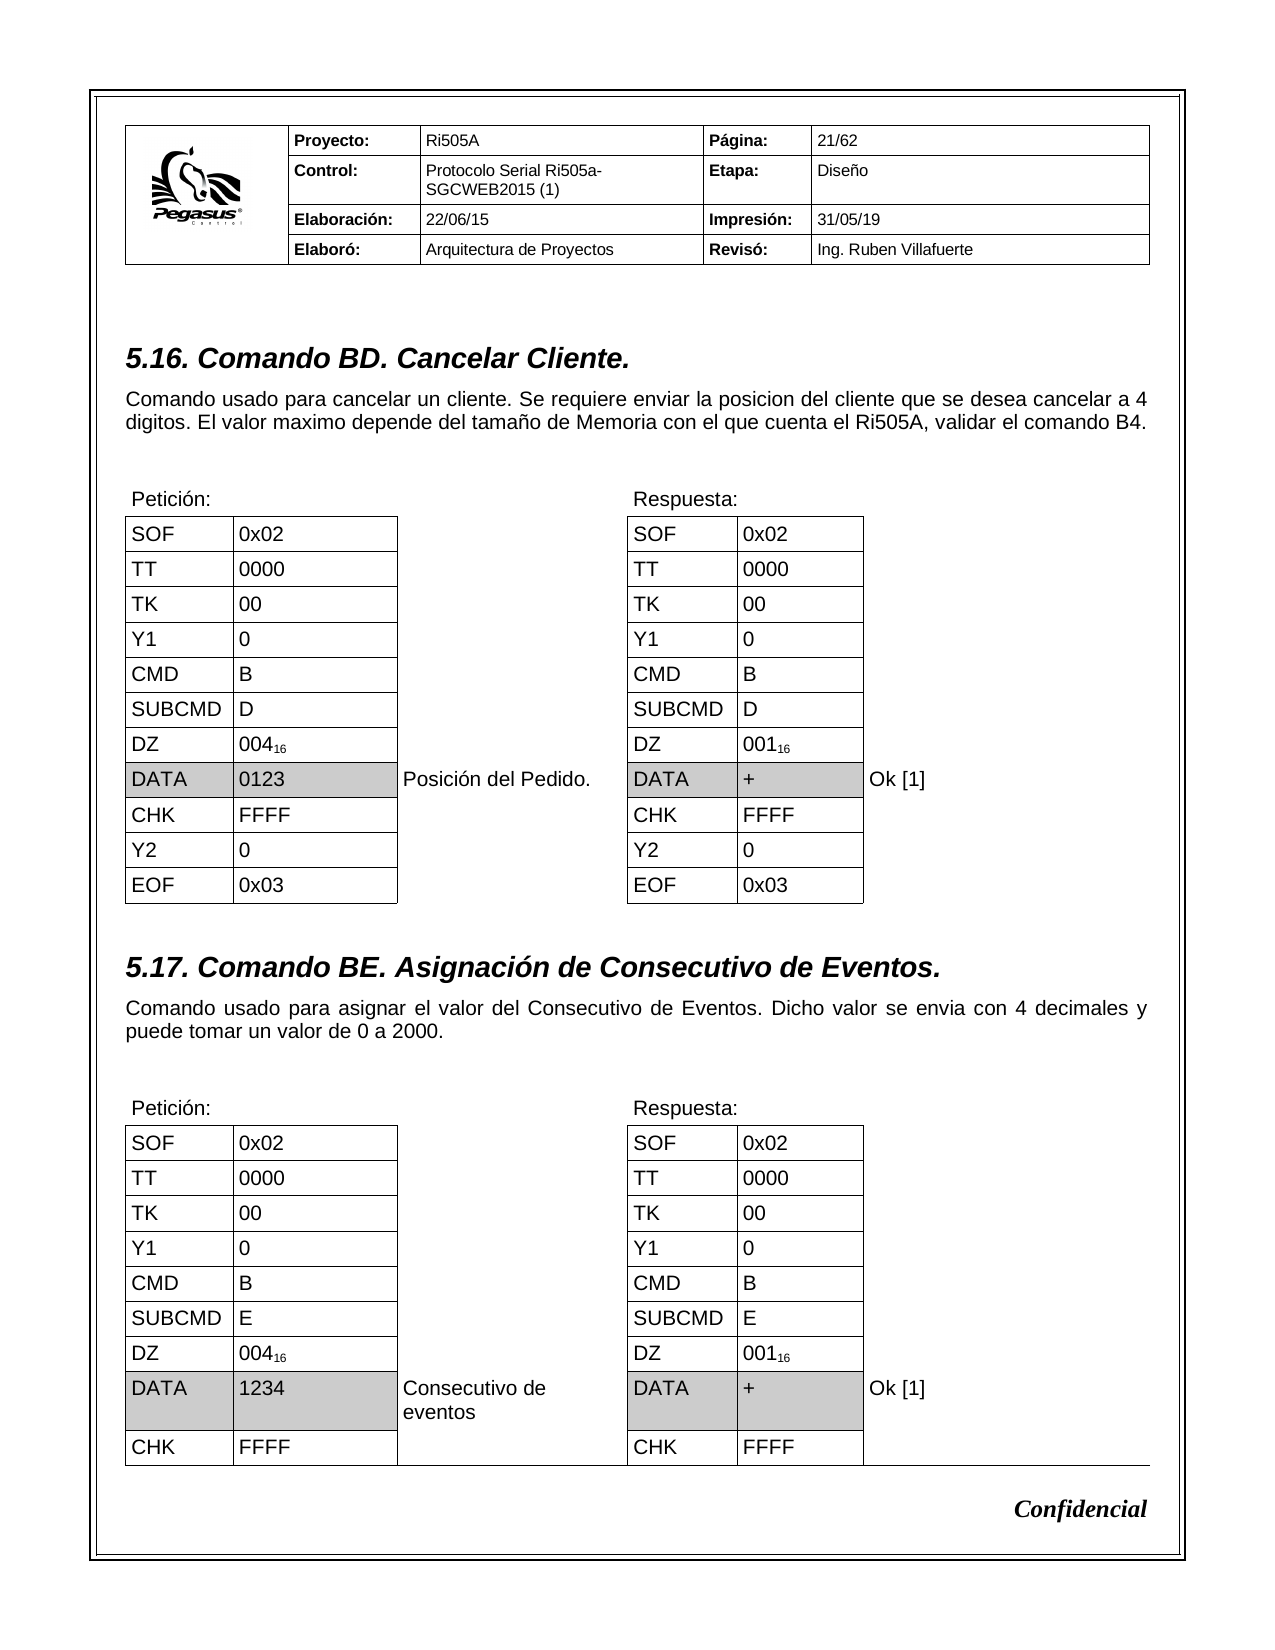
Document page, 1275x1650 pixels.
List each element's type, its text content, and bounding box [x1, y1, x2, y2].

table_cell [864, 1196, 1150, 1231]
table_cell 00116 [738, 728, 863, 762]
table_cell DATA [628, 763, 737, 797]
table_cell [864, 1430, 1150, 1465]
table_header Petición: [125, 1090, 627, 1125]
table_cell [864, 868, 1150, 903]
table_cell [398, 1125, 627, 1161]
table_cell 0123 [234, 763, 397, 797]
table_cell [864, 552, 1150, 587]
table_cell 0x03 [234, 868, 397, 903]
table_cell [864, 1125, 1150, 1161]
text Comando usado para cancelar un cliente. Se requiere enviar la posicion del cliente que se desea cancelar a 4 digitos. El valor maximo depende del tamaño de Memoria con el que cuenta el Ri505A, validar el comando B4. [125, 387, 1149, 434]
picture [142, 137, 253, 232]
table_cell [398, 727, 627, 762]
table_cell Y2 [628, 833, 737, 867]
table_cell 0x02 [234, 517, 397, 551]
table_cell [864, 657, 1150, 692]
table_cell [398, 833, 627, 867]
table_cell Ok [1] [864, 1371, 1150, 1430]
table_cell TK [628, 1196, 737, 1231]
table_cell 00416 [234, 1337, 397, 1371]
table_cell TT [126, 552, 233, 586]
table_cell 0 [234, 1232, 397, 1266]
table_cell B [234, 658, 397, 692]
table_cell Y1 [126, 1232, 233, 1266]
table_cell [398, 1196, 627, 1231]
table_cell B [738, 658, 863, 692]
table_cell 0 [234, 833, 397, 867]
table_cell D [234, 693, 397, 727]
table_cell E [234, 1302, 397, 1336]
table_cell DATA [126, 1372, 233, 1430]
table_cell [864, 1231, 1150, 1266]
table_cell CMD [126, 1267, 233, 1301]
table_cell 0 [738, 833, 863, 867]
table_cell 00116 [738, 1337, 863, 1371]
table_cell EOF [126, 868, 233, 903]
table_cell EOF [628, 868, 737, 903]
table_cell SOF [628, 517, 737, 551]
table_cell DZ [126, 1337, 233, 1371]
table_cell B [738, 1267, 863, 1301]
table_cell FFFF [738, 1431, 863, 1465]
table_cell 0000 [234, 1161, 397, 1195]
table_cell 0 [738, 1232, 863, 1266]
table_cell SUBCMD [628, 693, 737, 727]
table_cell 0x02 [738, 517, 863, 551]
table_header Respuesta: [627, 481, 1150, 516]
table_cell TT [628, 552, 737, 586]
table_cell 0000 [234, 552, 397, 586]
table_cell CMD [628, 658, 737, 692]
table_cell CMD [126, 658, 233, 692]
table_cell CHK [628, 798, 737, 832]
table_cell CMD [628, 1267, 737, 1301]
table_cell [398, 1301, 627, 1336]
table_cell 0x03 [738, 868, 863, 903]
table_cell [398, 1231, 627, 1266]
table_cell DZ [126, 728, 233, 762]
table_cell [398, 797, 627, 832]
table_cell B [234, 1267, 397, 1301]
subtitle 5.17. Comando BE. Asignación de Consecutivo de Eventos. [125, 951, 1149, 984]
table_cell 0 [738, 623, 863, 657]
table_cell 0x02 [234, 1126, 397, 1160]
table_cell TK [628, 587, 737, 622]
table_cell [398, 516, 627, 552]
table_cell [864, 622, 1150, 657]
table_cell TK [126, 1196, 233, 1231]
table_cell 0000 [738, 1161, 863, 1195]
table_cell DZ [628, 728, 737, 762]
table_cell TK [126, 587, 233, 622]
table_cell [864, 1266, 1150, 1301]
table_cell SOF [628, 1126, 737, 1160]
table_cell [864, 833, 1150, 867]
table_cell [864, 727, 1150, 762]
table_cell 0000 [738, 552, 863, 586]
table_cell 0 [234, 623, 397, 657]
table_cell [398, 552, 627, 587]
subtitle 5.16. Comando BD. Cancelar Cliente. [125, 342, 1149, 375]
table_cell 00 [234, 587, 397, 622]
table_cell [864, 587, 1150, 622]
table_header Respuesta: [627, 1090, 1150, 1125]
table_cell [398, 657, 627, 692]
table_cell [398, 1430, 627, 1465]
table_cell Y1 [628, 623, 737, 657]
table_cell [398, 1266, 627, 1301]
table_cell DATA [126, 763, 233, 797]
table_cell 0x02 [738, 1126, 863, 1160]
table_header Petición: [125, 481, 627, 516]
table_cell SOF [126, 1126, 233, 1160]
table_cell [398, 692, 627, 727]
table_cell SUBCMD [126, 1302, 233, 1336]
table_cell + [738, 1372, 863, 1430]
table_cell + [738, 763, 863, 797]
table_cell [864, 1301, 1150, 1336]
table_cell 00 [738, 587, 863, 622]
table_cell CHK [126, 1431, 233, 1465]
table_cell Posición del Pedido. [398, 762, 627, 797]
table_cell D [738, 693, 863, 727]
table_cell [398, 622, 627, 657]
table_cell SUBCMD [126, 693, 233, 727]
table_cell 00 [234, 1196, 397, 1231]
table_cell CHK [126, 798, 233, 832]
table_cell E [738, 1302, 863, 1336]
table_cell FFFF [738, 798, 863, 832]
table_cell [864, 692, 1150, 727]
table_cell Y2 [126, 833, 233, 867]
table_cell Ok [1] [864, 762, 1150, 797]
table_cell 00 [738, 1196, 863, 1231]
table_cell Y1 [126, 623, 233, 657]
table_cell TT [126, 1161, 233, 1195]
table_cell [864, 516, 1150, 552]
table_cell [398, 868, 627, 903]
table_cell DATA [628, 1372, 737, 1430]
table_cell 1234 [234, 1372, 397, 1430]
table_cell SOF [126, 517, 233, 551]
table_cell 00416 [234, 728, 397, 762]
table_cell SUBCMD [628, 1302, 737, 1336]
table_cell [398, 1161, 627, 1196]
table_cell Consecutivo de eventos [398, 1371, 627, 1430]
table_cell CHK [628, 1431, 737, 1465]
table_cell [864, 1336, 1150, 1371]
table_cell Y1 [628, 1232, 737, 1266]
table_cell FFFF [234, 798, 397, 832]
table_cell [398, 587, 627, 622]
table_cell [864, 797, 1150, 832]
table_cell FFFF [234, 1431, 397, 1465]
table_cell [398, 1336, 627, 1371]
table_cell DZ [628, 1337, 737, 1371]
text Comando usado para asignar el valor del Consecutivo de Eventos. Dicho valor se envia con 4 decimales y puede tomar un valor de 0 a 2000. [125, 996, 1149, 1043]
table_cell [864, 1161, 1150, 1196]
table_cell TT [628, 1161, 737, 1195]
